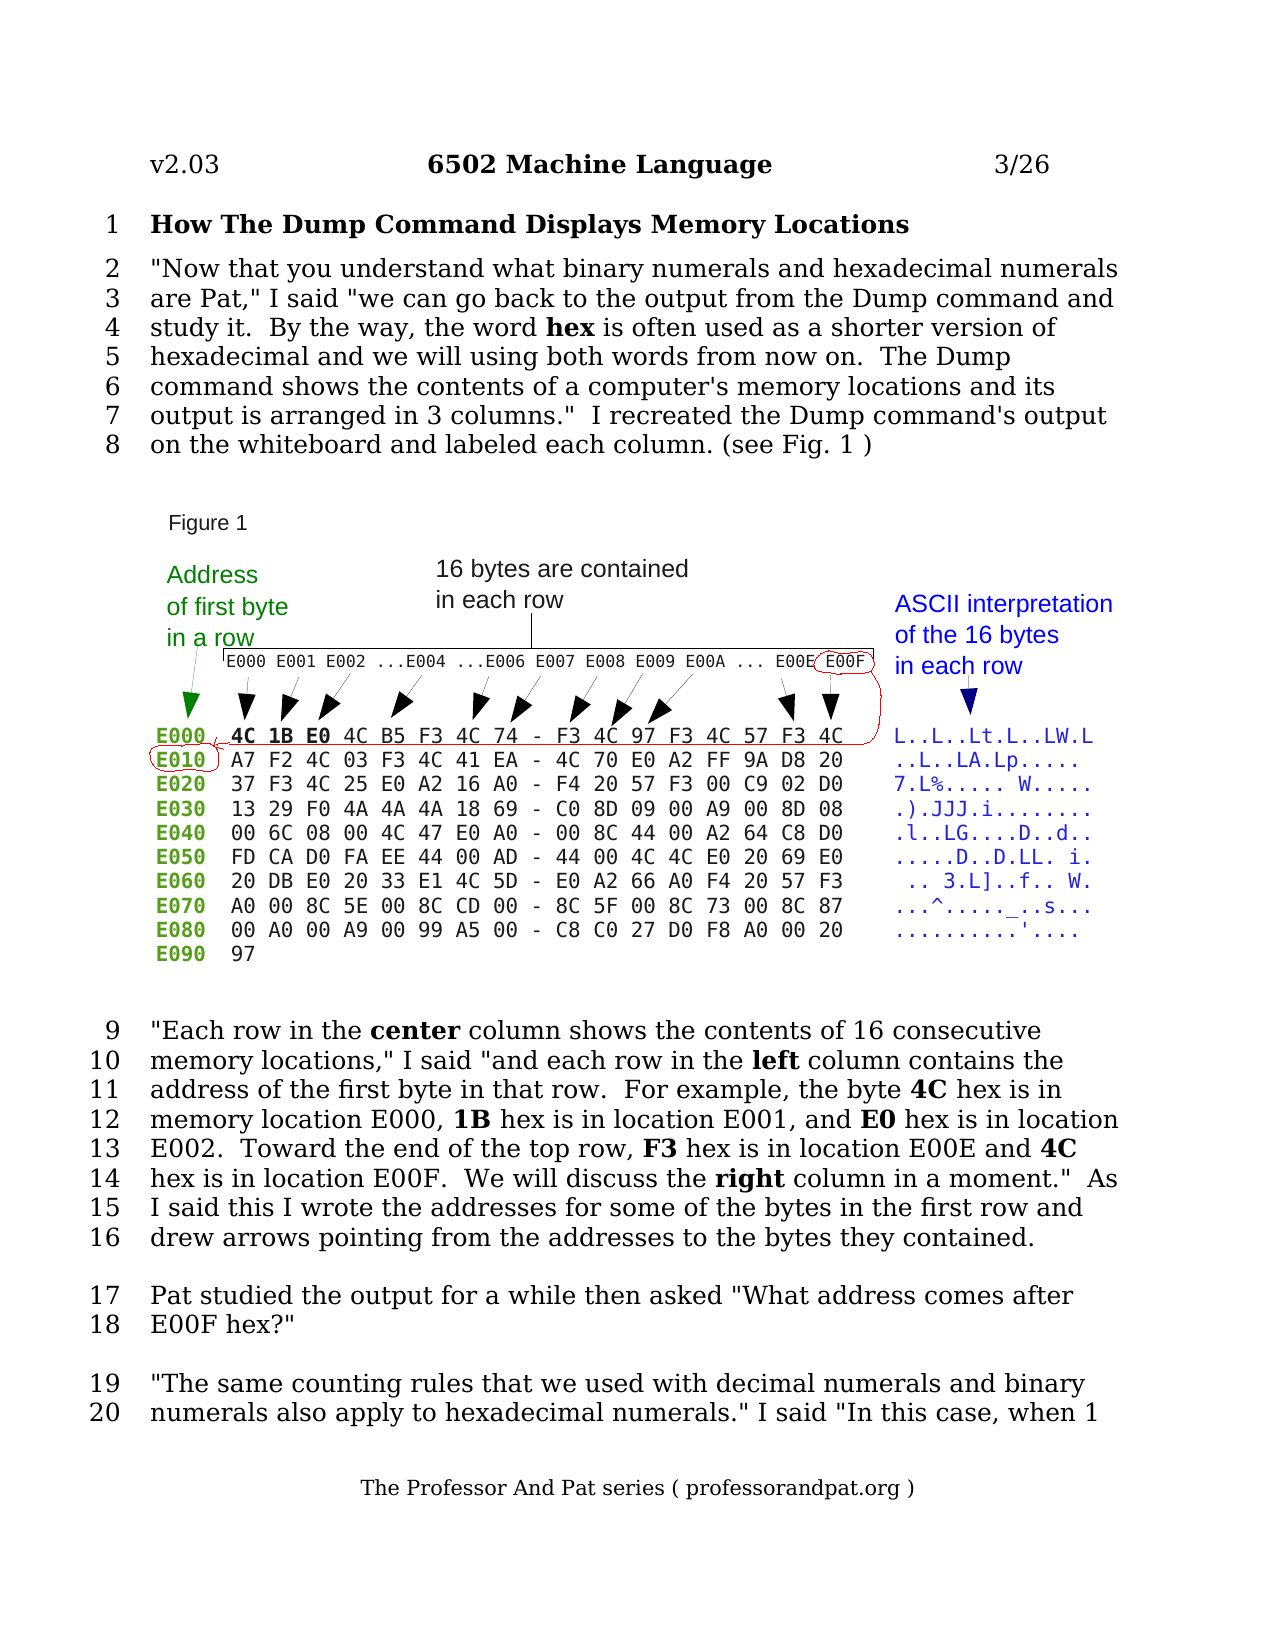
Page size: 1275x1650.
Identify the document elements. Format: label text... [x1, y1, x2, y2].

text "Each row in the center column shows the contents of 16 consecutive memory locations," I said "and each row in the left column contains the address of the first byte in that row. For example, the byte 4C hex is in memory location E000, 1B hex is in location E001, and E0 hex is in location E002. Toward the end of the top row, F3 hex is in location E00E and 4C hex is in location E00F. We will discuss the right column in a moment." As I said this I wrote the addresses for some of the bytes in the first row and drew arrows pointing from the addresses to the bytes they contained. [150, 1016, 1125, 1252]
subtitle How The Dump Command Displays Memory Locations [150, 210, 1125, 239]
text Pat studied the output for a while then asked "What address comes after E00F hex?" [150, 1281, 1125, 1340]
text "The same counting rules that we used with decimal numerals and binary numerals also apply to hexadecimal numerals." I said "In this case, when 1 [150, 1369, 1125, 1428]
text "Now that you understand what binary numerals and hexadecimal numerals are Pat," I said "we can go back to the output from the Dump command and study it. By the way, the word hex is often used as a shorter version of hexadecimal and we will using both words from now on. The Dump command shows the contents of a computer's memory locations and its output is arranged in 3 columns." I recreated the Dump command's output on the whiteboard and labeled each column. (see Fig. 1 ) [150, 254, 1125, 460]
